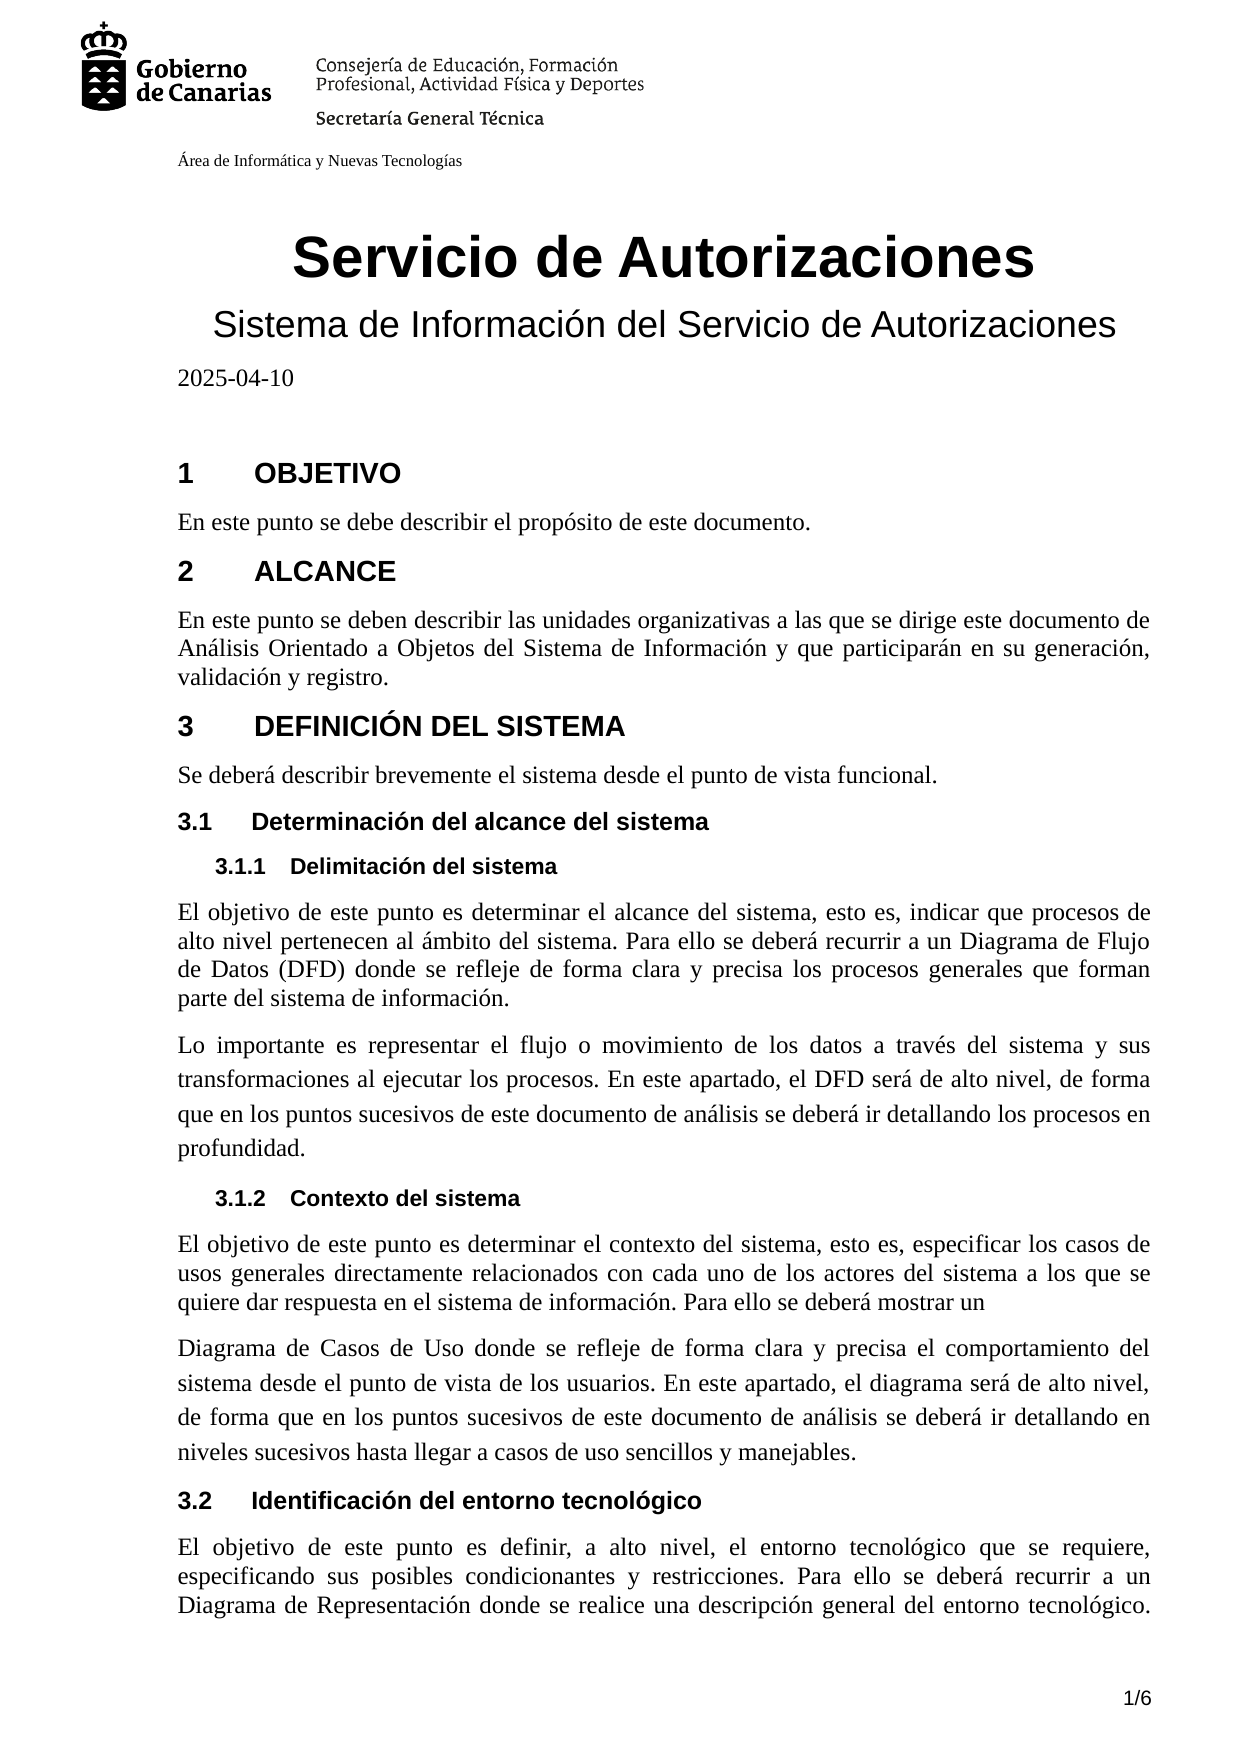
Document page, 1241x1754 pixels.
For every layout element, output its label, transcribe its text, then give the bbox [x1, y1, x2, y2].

text El objetivo de este punto es determinar el alcance del sistema, esto es, indicar que procesos de alto nivel pertenecen al ámbito del sistema. Para ello se deberá recurrir a un Diagrama de Flujo de Datos (DFD) donde se refleje de forma clara y precisa los procesos generales que forman parte del sistema de información. [177, 897, 1152, 1012]
title Servicio de Autorizaciones [177, 222, 1152, 289]
subtitle Sistema de Información del Servicio de Autorizaciones [177, 302, 1152, 345]
text Se deberá describir brevemente el sistema desde el punto de vista funcional. [177, 760, 1152, 789]
text En este punto se deben describir las unidades organizativas a las que se dirige este documento de Análisis Orientado a Objetos del Sistema de Información y que participarán en su generación, validación y registro. [177, 605, 1152, 691]
text El objetivo de este punto es definir, a alto nivel, el entorno tecnológico que se requiere, especificando sus posibles condicionantes y restricciones. Para ello se deberá recurrir a un Diagrama de Representación donde se realice una descripción general del entorno tecnológico. [177, 1532, 1152, 1618]
text Diagrama de Casos de Uso donde se refleje de forma clara y precisa el comportamiento del sistema desde el punto de vista de los usuarios. En este apartado, el diagrama será de alto nivel, de forma que en los puntos sucesivos de este documento de análisis se deberá ir detallando en niveles sucesivos hasta llegar a casos de uso sencillos y manejables. [177, 1333, 1152, 1466]
subtitle Determinación del alcance del sistema [177, 806, 1152, 835]
subtitle OBJETIVO [177, 456, 1152, 489]
subtitle Contexto del sistema [215, 1185, 1152, 1212]
subtitle ALCANCE [177, 553, 1152, 587]
text En este punto se debe describir el propósito de este documento. [177, 507, 1152, 536]
subtitle Identificación del entorno tecnológico [177, 1486, 1152, 1514]
subtitle DEFINICIÓN DEL SISTEMA [177, 709, 1152, 742]
picture [80, 21, 644, 125]
text El objetivo de este punto es determinar el contexto del sistema, esto es, especificar los casos de usos generales directamente relacionados con cada uno de los actores del sistema a los que se quiere dar respuesta en el sistema de información. Para ello se deberá mostrar un [177, 1229, 1152, 1316]
subtitle Delimitación del sistema [215, 853, 1152, 879]
text 2025-04-10 [177, 363, 1152, 392]
text Lo importante es representar el flujo o movimiento de los datos a través del sistema y sus transformaciones al ejecutar los procesos. En este apartado, el DFD será de alto nivel, de forma que en los puntos sucesivos de este documento de análisis se deberá ir detallando los procesos en profundidad. [177, 1030, 1152, 1162]
